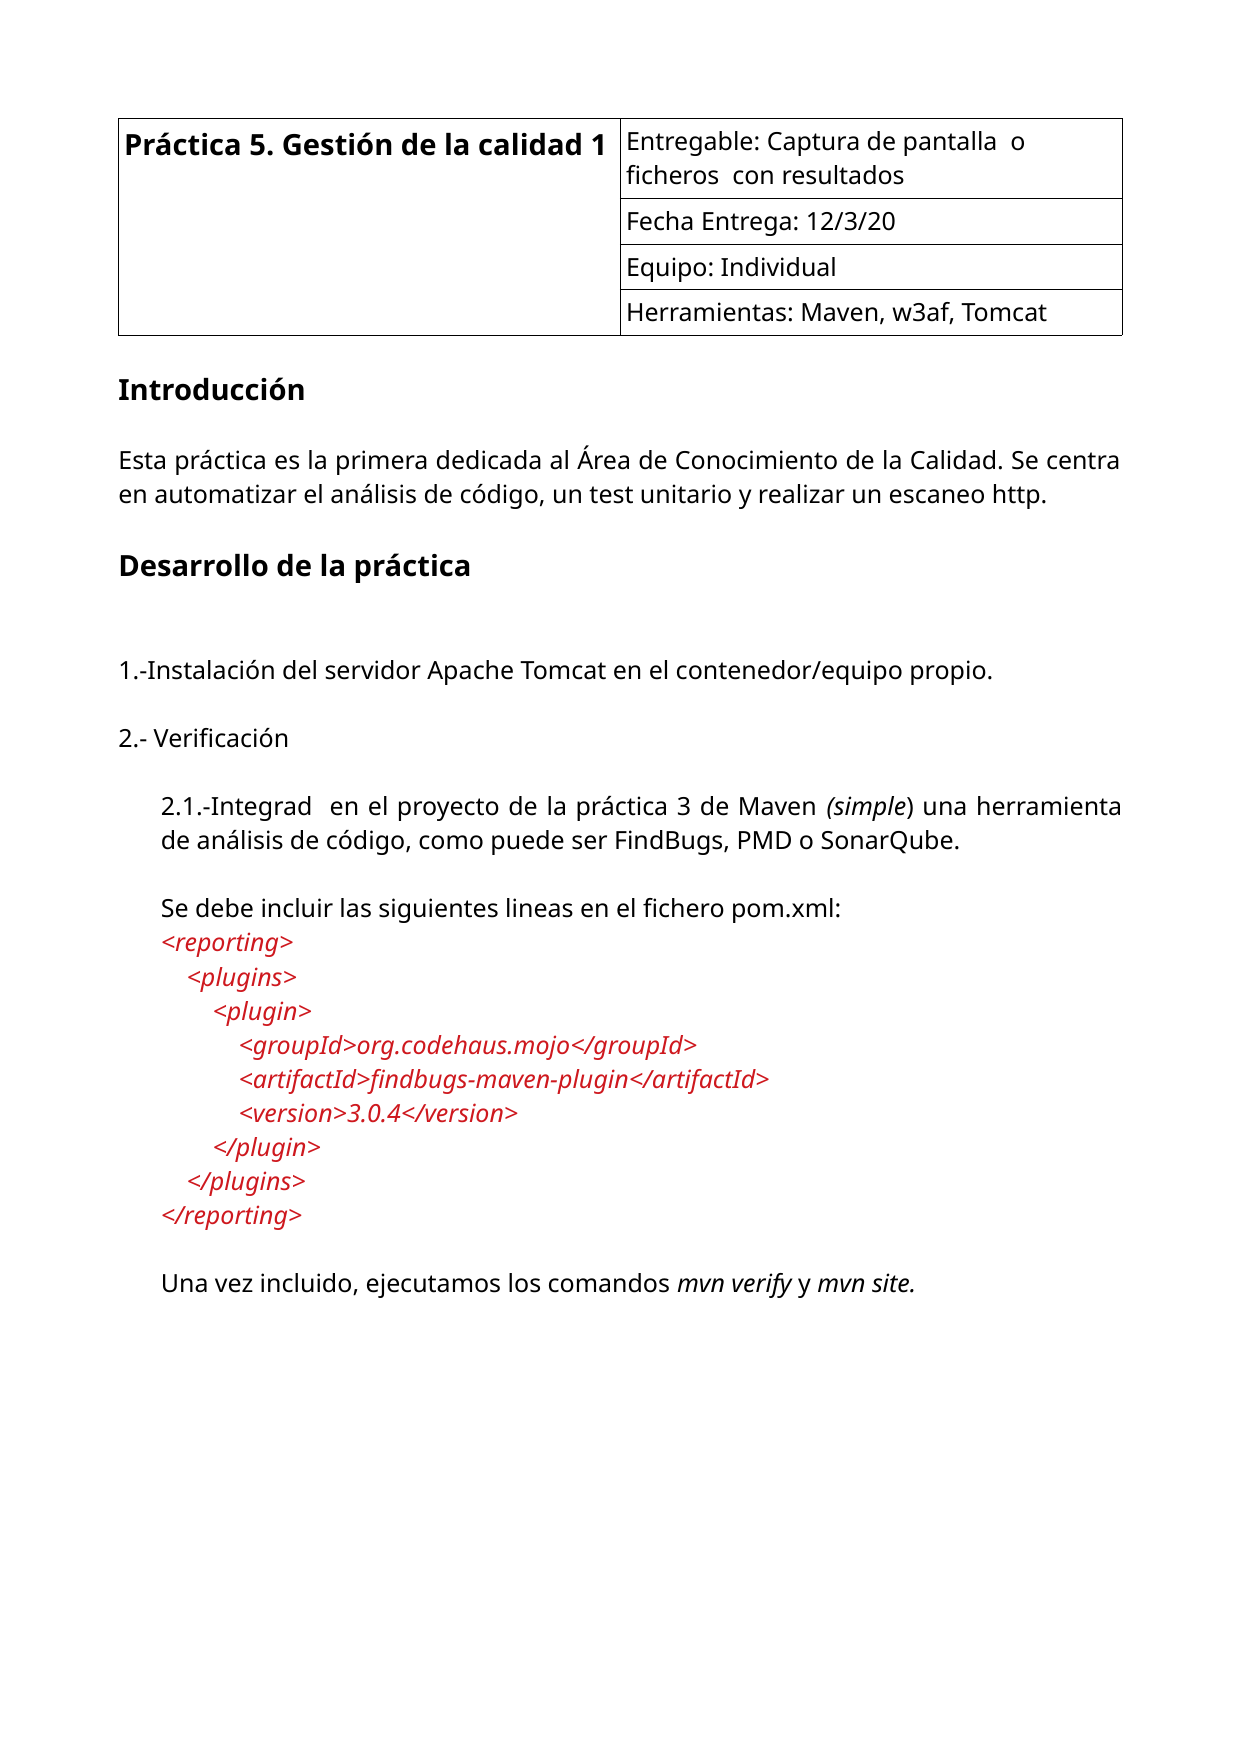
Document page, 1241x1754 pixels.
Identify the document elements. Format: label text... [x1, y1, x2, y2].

table_header Entregable: Captura de pantalla o ficheros con resultados [621, 119, 1122, 198]
text Se debe incluir las siguientes lineas en el fichero pom.xml: [161, 891, 1122, 925]
text 2.- Verificación [118, 721, 1122, 755]
text <artifactId>findbugs-maven-plugin</artifactId> [161, 1061, 1122, 1095]
text Esta práctica es la primera dedicada al Área de Conocimiento de la Calidad. Se centra en automatizar el análisis de código, un test unitario y realizar un escaneo http. [118, 443, 1122, 511]
text </reporting> [161, 1198, 1122, 1232]
table_header Práctica 5. Gestión de la calidad 1 [119, 119, 620, 335]
text Introducción [118, 369, 1122, 408]
text 1.-Instalación del servidor Apache Tomcat en el contenedor/equipo propio. [118, 653, 1122, 687]
text Desarrollo de la práctica [118, 545, 1122, 584]
table_cell Fecha Entrega: 12/3/20 [621, 199, 1122, 243]
table_cell Herramientas: Maven, w3af, Tomcat [621, 290, 1122, 335]
text <plugins> [161, 959, 1122, 993]
text <version>3.0.4</version> [161, 1095, 1122, 1129]
text <groupId>org.codehaus.mojo</groupId> [161, 1027, 1122, 1061]
text </plugin> [161, 1129, 1122, 1163]
text <plugin> [161, 993, 1122, 1027]
table_cell Equipo: Individual [621, 245, 1122, 289]
text <reporting> [161, 925, 1122, 959]
text Una vez incluido, ejecutamos los comandos mvn verify y mvn site. [161, 1266, 1122, 1300]
text </plugins> [161, 1163, 1122, 1198]
text 2.1.-Integrad en el proyecto de la práctica 3 de Maven (simple) una herramienta de análisis de código, como puede ser FindBugs, PMD o SonarQube. [161, 789, 1122, 857]
